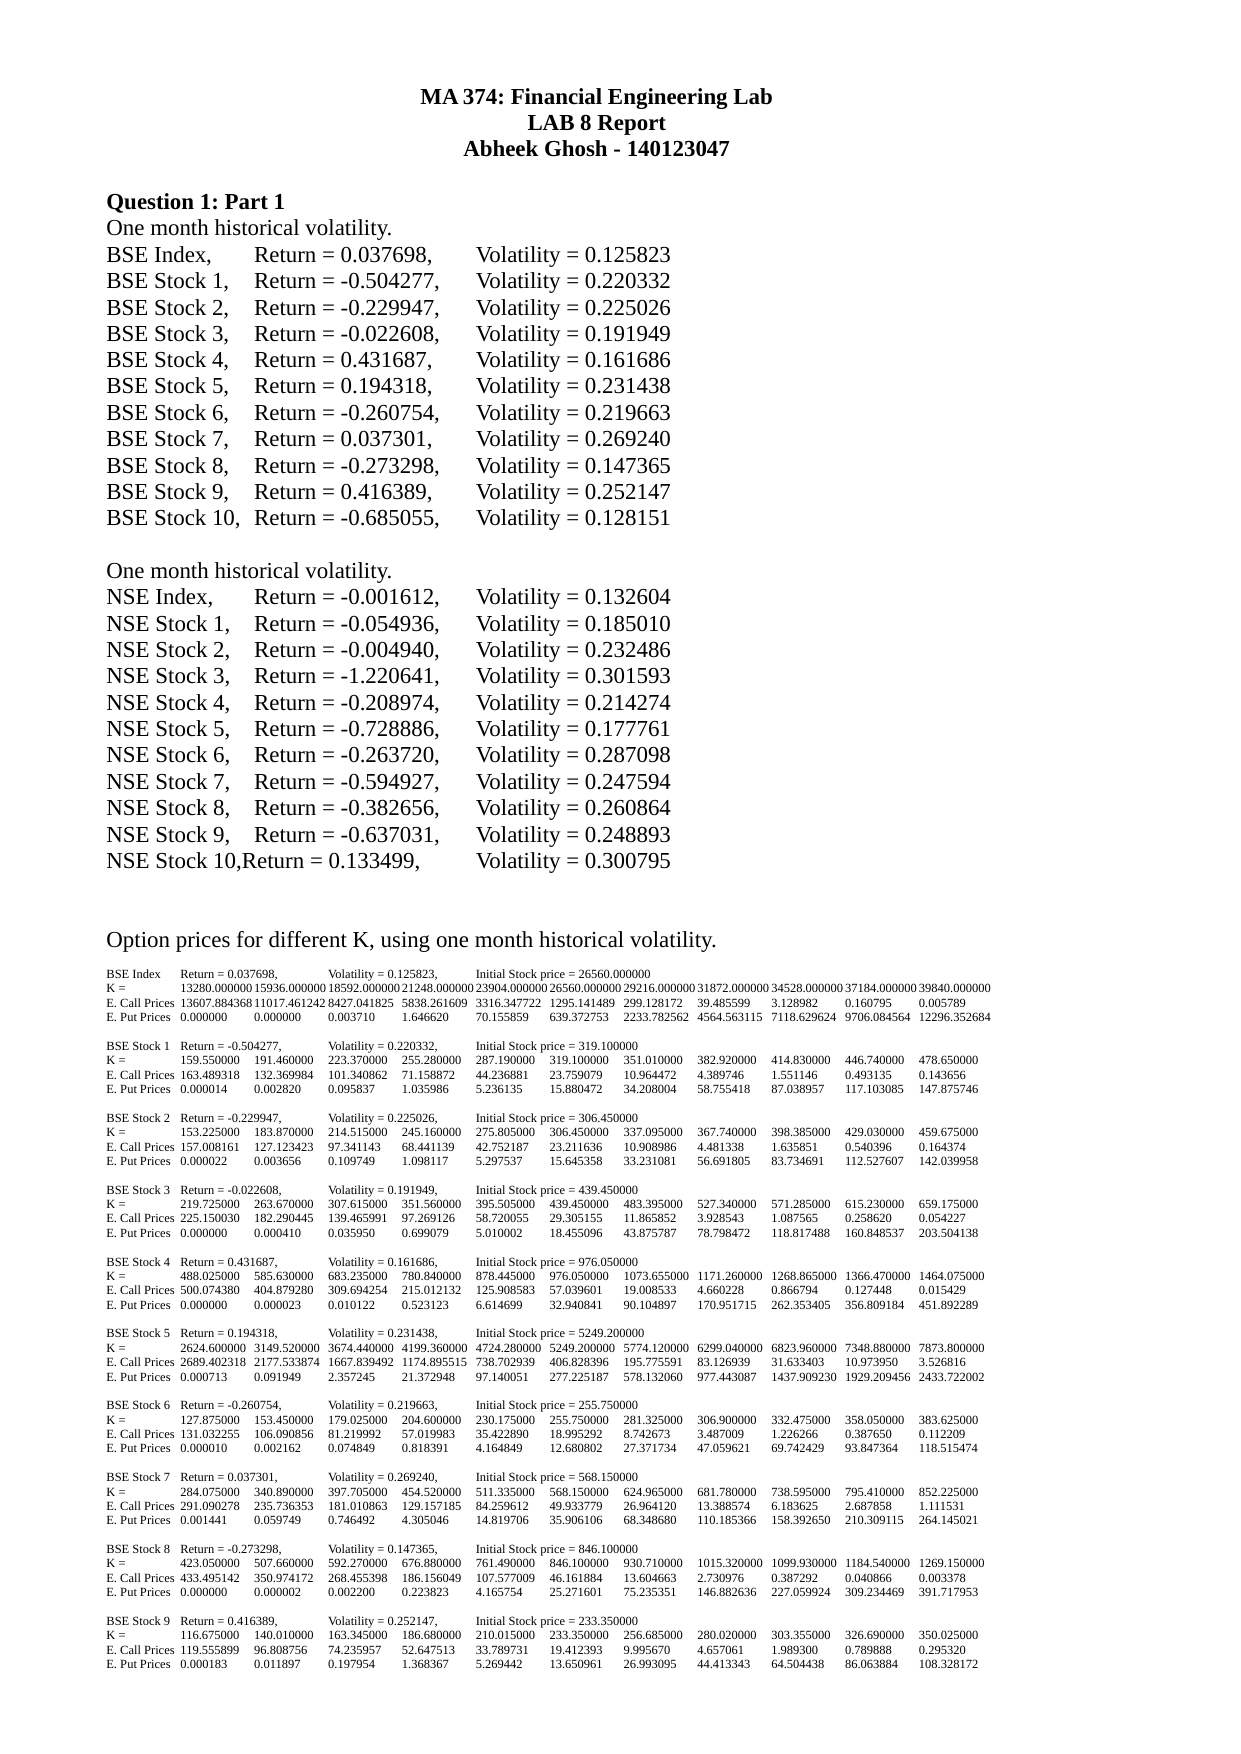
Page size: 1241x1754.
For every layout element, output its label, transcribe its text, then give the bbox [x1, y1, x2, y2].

text BSE Stock 9, Return = 0.416389, Volatility = 0.252147 [106, 478, 1087, 504]
text BSE Stock 7 Return = 0.037301, Volatility = 0.269240, Initial Stock price = 568.150000 [106, 1470, 1087, 1484]
text NSE Index, Return = -0.001612, Volatility = 0.132604 [106, 583, 1087, 610]
text NSE Stock 1, Return = -0.054936, Volatility = 0.185010 [106, 610, 1087, 636]
text NSE Stock 10,Return = 0.133499, Volatility = 0.300795 [106, 847, 1087, 873]
text E. Put Prices 0.000010 0.002162 0.074849 0.818391 4.164849 12.680802 27.371734 47.059621 69.742429 93.847364 118.515474 [106, 1441, 1087, 1456]
text BSE Index, Return = 0.037698, Volatility = 0.125823 [106, 241, 1087, 267]
text K = 2624.600000 3149.520000 3674.440000 4199.360000 4724.280000 5249.200000 5774.120000 6299.040000 6823.960000 7348.880000 7873.800000 [106, 1341, 1087, 1355]
text BSE Index Return = 0.037698, Volatility = 0.125823, Initial Stock price = 26560.000000 [106, 967, 1087, 981]
text NSE Stock 3, Return = -1.220641, Volatility = 0.301593 [106, 662, 1087, 689]
text BSE Stock 4 Return = 0.431687, Volatility = 0.161686, Initial Stock price = 976.050000 [106, 1254, 1087, 1269]
text E. Call Prices 225.150030 182.290445 139.465991 97.269126 58.720055 29.305155 11.865852 3.928543 1.087565 0.258620 0.054227 [106, 1211, 1087, 1226]
text E. Put Prices 0.000000 0.000000 0.003710 1.646620 70.155859 639.372753 2233.782562 4564.563115 7118.629624 9706.084564 12296.352684 [106, 1010, 1087, 1024]
text E. Put Prices 0.000183 0.011897 0.197954 1.368367 5.269442 13.650961 26.993095 44.413343 64.504438 86.063884 108.328172 [106, 1657, 1087, 1671]
text E. Put Prices 0.001441 0.059749 0.746492 4.305046 14.819706 35.906106 68.348680 110.185366 158.392650 210.309115 264.145021 [106, 1513, 1087, 1527]
text K = 13280.000000 15936.000000 18592.000000 21248.000000 23904.000000 26560.000000 29216.000000 31872.000000 34528.000000 37184.000000 39840.000000 [106, 981, 1087, 996]
text E. Call Prices 433.495142 350.974172 268.455398 186.156049 107.577009 46.161884 13.604663 2.730976 0.387292 0.040866 0.003378 [106, 1571, 1087, 1585]
text E. Put Prices 0.000014 0.002820 0.095837 1.035986 5.236135 15.880472 34.208004 58.755418 87.038957 117.103085 147.875746 [106, 1082, 1087, 1096]
text E. Call Prices 163.489318 132.369984 101.340862 71.158872 44.236881 23.759079 10.964472 4.389746 1.551146 0.493135 0.143656 [106, 1067, 1087, 1082]
text Question 1: Part 1 [106, 188, 1087, 214]
text Abheek Ghosh - 140123047 [106, 135, 1087, 162]
text K = 284.075000 340.890000 397.705000 454.520000 511.335000 568.150000 624.965000 681.780000 738.595000 795.410000 852.225000 [106, 1484, 1087, 1499]
text K = 116.675000 140.010000 163.345000 186.680000 210.015000 233.350000 256.685000 280.020000 303.355000 326.690000 350.025000 [106, 1628, 1087, 1642]
text E. Put Prices 0.000000 0.000002 0.002200 0.223823 4.165754 25.271601 75.235351 146.882636 227.059924 309.234469 391.717953 [106, 1585, 1087, 1599]
text NSE Stock 7, Return = -0.594927, Volatility = 0.247594 [106, 768, 1087, 794]
text E. Call Prices 500.074380 404.879280 309.694254 215.012132 125.908583 57.039601 19.008533 4.660228 0.866794 0.127448 0.015429 [106, 1283, 1087, 1297]
text BSE Stock 3, Return = -0.022608, Volatility = 0.191949 [106, 320, 1087, 346]
text NSE Stock 5, Return = -0.728886, Volatility = 0.177761 [106, 715, 1087, 742]
text BSE Stock 2, Return = -0.229947, Volatility = 0.225026 [106, 293, 1087, 320]
text NSE Stock 4, Return = -0.208974, Volatility = 0.214274 [106, 689, 1087, 715]
text E. Put Prices 0.000000 0.000023 0.010122 0.523123 6.614699 32.940841 90.104897 170.951715 262.353405 356.809184 451.892289 [106, 1297, 1087, 1312]
text MA 374: Financial Engineering Lab [106, 83, 1087, 109]
text E. Call Prices 291.090278 235.736353 181.010863 129.157185 84.259612 49.933779 26.964120 13.388574 6.183625 2.687858 1.111531 [106, 1499, 1087, 1513]
text E. Put Prices 0.000713 0.091949 2.357245 21.372948 97.140051 277.225187 578.132060 977.443087 1437.909230 1929.209456 2433.722002 [106, 1369, 1087, 1384]
text One month historical volatility. [106, 214, 1087, 241]
text BSE Stock 2 Return = -0.229947, Volatility = 0.225026, Initial Stock price = 306.450000 [106, 1111, 1087, 1125]
text BSE Stock 3 Return = -0.022608, Volatility = 0.191949, Initial Stock price = 439.450000 [106, 1182, 1087, 1197]
text K = 127.875000 153.450000 179.025000 204.600000 230.175000 255.750000 281.325000 306.900000 332.475000 358.050000 383.625000 [106, 1412, 1087, 1427]
text E. Call Prices 131.032255 106.090856 81.219992 57.019983 35.422890 18.995292 8.742673 3.487009 1.226266 0.387650 0.112209 [106, 1427, 1087, 1441]
text BSE Stock 6, Return = -0.260754, Volatility = 0.219663 [106, 399, 1087, 425]
text E. Call Prices 2689.402318 2177.533874 1667.839492 1174.895515 738.702939 406.828396 195.775591 83.126939 31.633403 10.973950 3.526816 [106, 1355, 1087, 1369]
text One month historical volatility. [106, 557, 1087, 583]
text K = 153.225000 183.870000 214.515000 245.160000 275.805000 306.450000 337.095000 367.740000 398.385000 429.030000 459.675000 [106, 1125, 1087, 1139]
text BSE Stock 5, Return = 0.194318, Volatility = 0.231438 [106, 373, 1087, 399]
text LAB 8 Report [106, 109, 1087, 135]
text K = 219.725000 263.670000 307.615000 351.560000 395.505000 439.450000 483.395000 527.340000 571.285000 615.230000 659.175000 [106, 1197, 1087, 1211]
text BSE Stock 8, Return = -0.273298, Volatility = 0.147365 [106, 452, 1087, 478]
text NSE Stock 6, Return = -0.263720, Volatility = 0.287098 [106, 742, 1087, 768]
text BSE Stock 9 Return = 0.416389, Volatility = 0.252147, Initial Stock price = 233.350000 [106, 1614, 1087, 1628]
text BSE Stock 7, Return = 0.037301, Volatility = 0.269240 [106, 425, 1087, 452]
text E. Call Prices 13607.884368 11017.461242 8427.041825 5838.261609 3316.347722 1295.141489 299.128172 39.485599 3.128982 0.160795 0.005789 [106, 996, 1087, 1010]
text BSE Stock 1, Return = -0.504277, Volatility = 0.220332 [106, 267, 1087, 293]
text NSE Stock 9, Return = -0.637031, Volatility = 0.248893 [106, 821, 1087, 847]
text E. Call Prices 119.555899 96.808756 74.235957 52.647513 33.789731 19.412393 9.995670 4.657061 1.989300 0.789888 0.295320 [106, 1642, 1087, 1657]
text BSE Stock 8 Return = -0.273298, Volatility = 0.147365, Initial Stock price = 846.100000 [106, 1542, 1087, 1556]
text BSE Stock 4, Return = 0.431687, Volatility = 0.161686 [106, 346, 1087, 373]
text K = 423.050000 507.660000 592.270000 676.880000 761.490000 846.100000 930.710000 1015.320000 1099.930000 1184.540000 1269.150000 [106, 1556, 1087, 1571]
text BSE Stock 1 Return = -0.504277, Volatility = 0.220332, Initial Stock price = 319.100000 [106, 1039, 1087, 1053]
text K = 488.025000 585.630000 683.235000 780.840000 878.445000 976.050000 1073.655000 1171.260000 1268.865000 1366.470000 1464.075000 [106, 1269, 1087, 1283]
text NSE Stock 2, Return = -0.004940, Volatility = 0.232486 [106, 636, 1087, 662]
text BSE Stock 10, Return = -0.685055, Volatility = 0.128151 [106, 504, 1087, 531]
text NSE Stock 8, Return = -0.382656, Volatility = 0.260864 [106, 794, 1087, 821]
text BSE Stock 6 Return = -0.260754, Volatility = 0.219663, Initial Stock price = 255.750000 [106, 1398, 1087, 1412]
text E. Put Prices 0.000022 0.003656 0.109749 1.098117 5.297537 15.645358 33.231081 56.691805 83.734691 112.527607 142.039958 [106, 1154, 1087, 1168]
text K = 159.550000 191.460000 223.370000 255.280000 287.190000 319.100000 351.010000 382.920000 414.830000 446.740000 478.650000 [106, 1053, 1087, 1067]
text BSE Stock 5 Return = 0.194318, Volatility = 0.231438, Initial Stock price = 5249.200000 [106, 1326, 1087, 1341]
text E. Put Prices 0.000000 0.000410 0.035950 0.699079 5.010002 18.455096 43.875787 78.798472 118.817488 160.848537 203.504138 [106, 1226, 1087, 1240]
text Option prices for different K, using one month historical volatility. [106, 926, 1087, 952]
text E. Call Prices 157.008161 127.123423 97.341143 68.441139 42.752187 23.211636 10.908986 4.481338 1.635851 0.540396 0.164374 [106, 1139, 1087, 1154]
